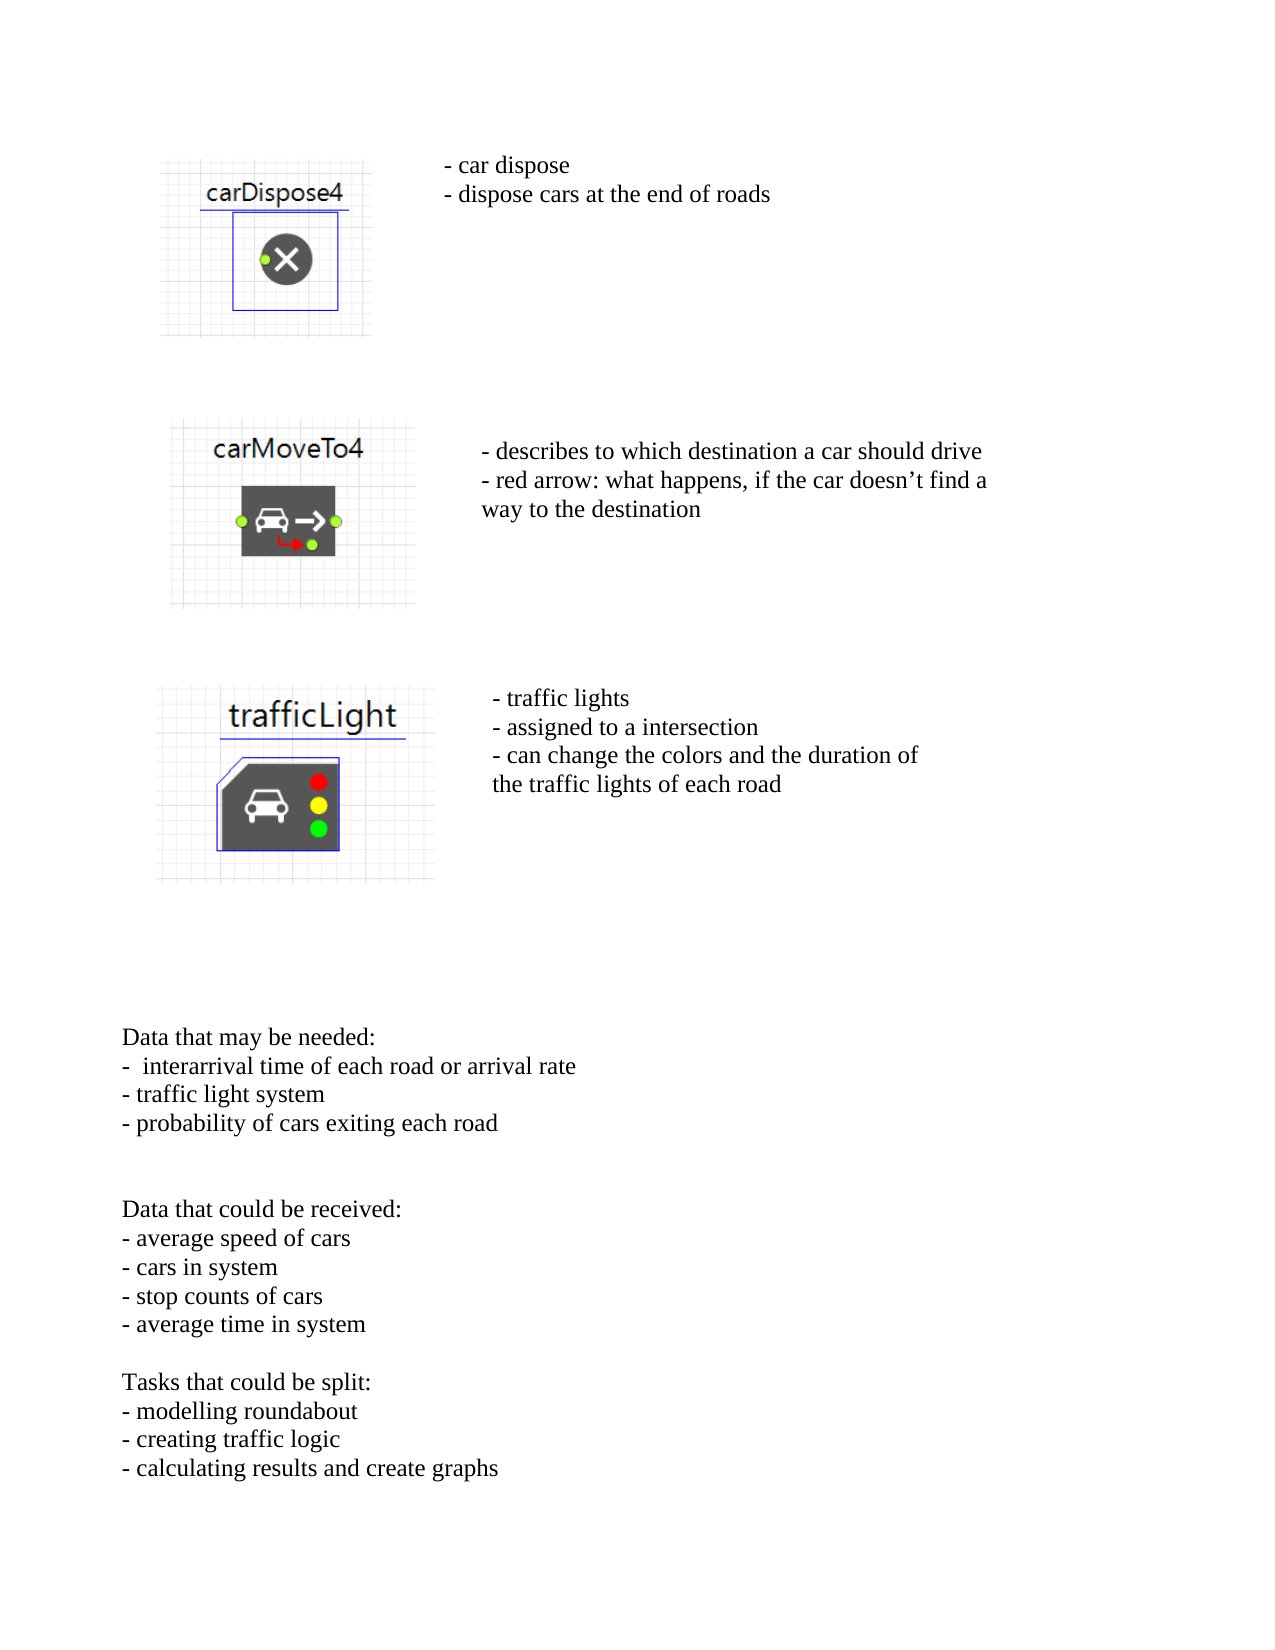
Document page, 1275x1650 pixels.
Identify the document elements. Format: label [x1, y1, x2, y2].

picture [155, 685, 435, 884]
picture [169, 418, 415, 609]
picture [160, 159, 373, 338]
